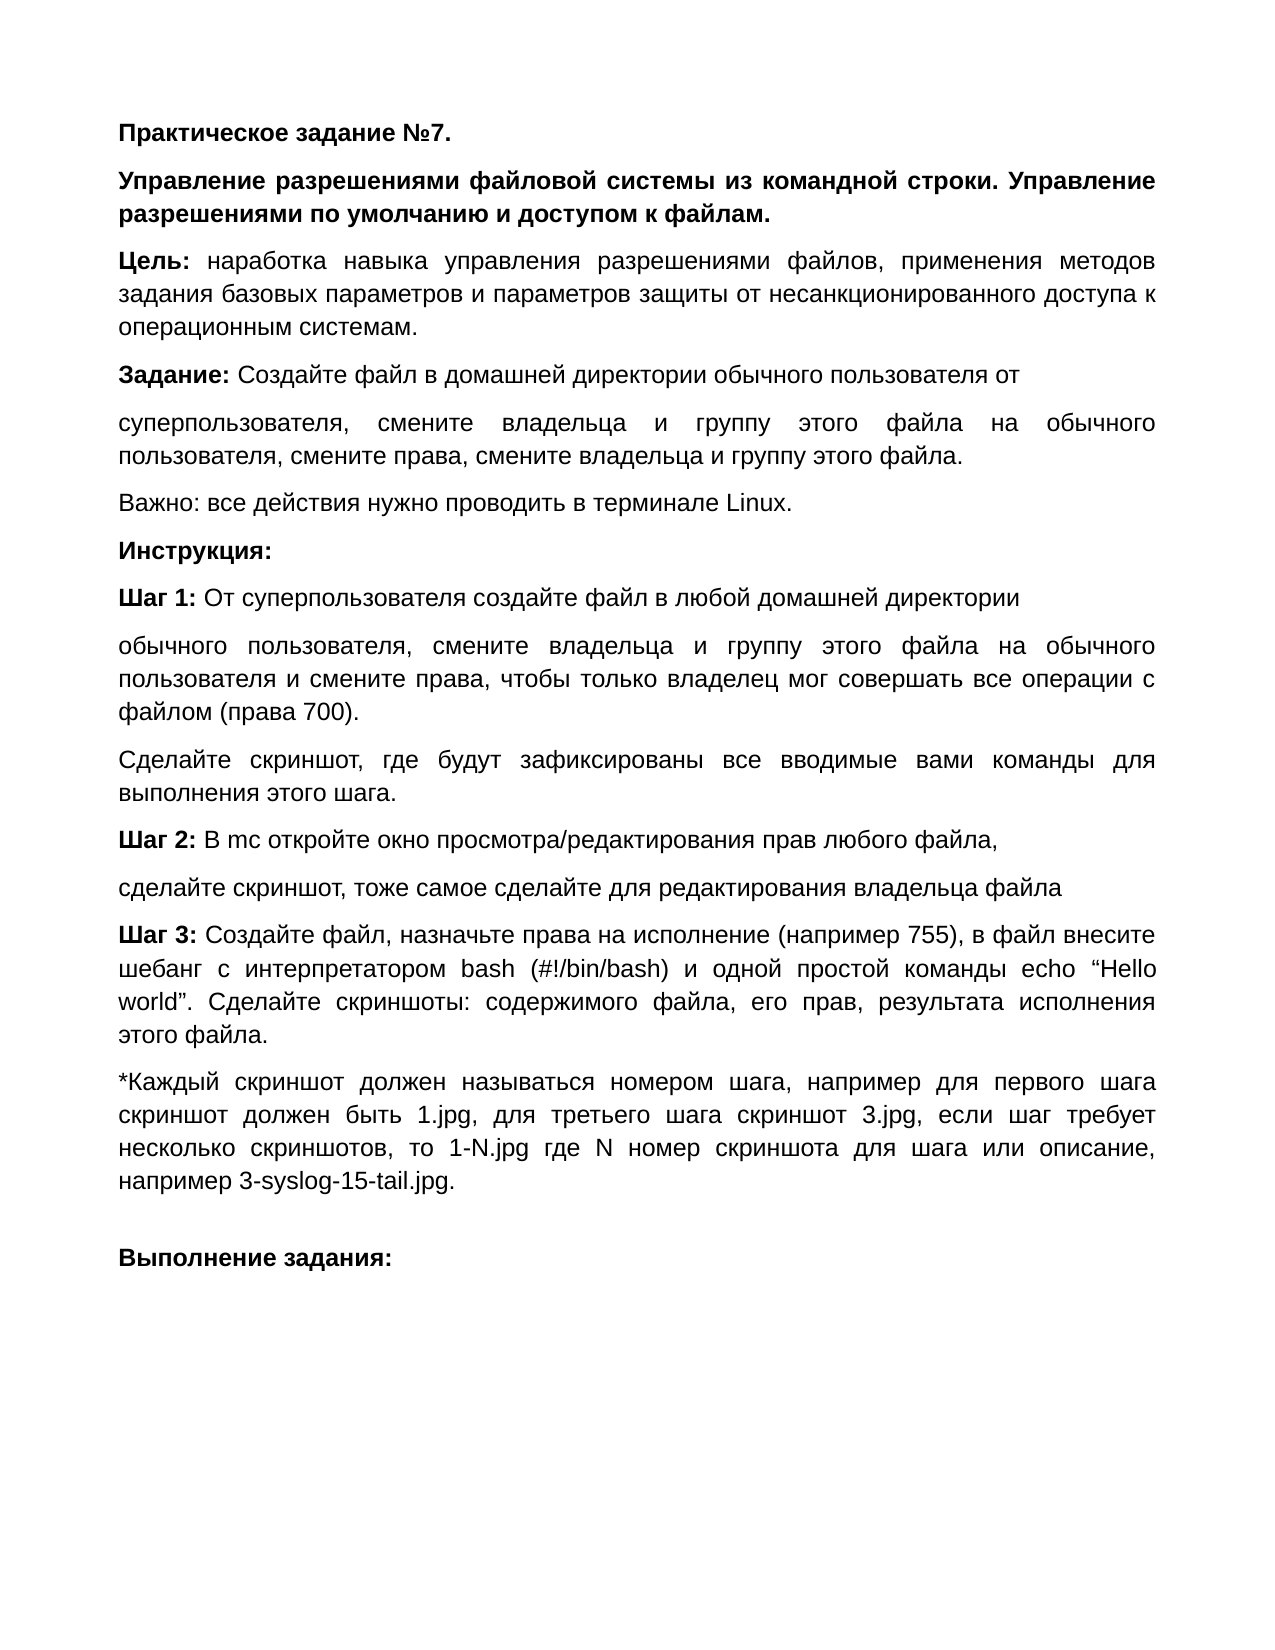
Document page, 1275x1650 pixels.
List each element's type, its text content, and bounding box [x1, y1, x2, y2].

text Цель: наработка навыка управления разрешениями файлов, применения методов задания базовых параметров и параметров защиты от несанкционированного доступа к операционным системам. [118, 246, 1157, 341]
text *Каждый скриншот должен называться номером шага, например для первого шага скриншот должен быть 1.jpg, для третьего шага скриншот 3.jpg, если шаг требует несколько скриншотов, то 1-N.jpg где N номер скриншота для шага или описание, например 3-syslog-15-tail.jpg. [118, 1067, 1157, 1195]
text Управление разрешениями файловой системы из командной строки. Управление разрешениями по умолчанию и доступом к файлам. [118, 166, 1157, 227]
text Задание: Создайте файл в домашней директории обычного пользователя от [118, 360, 1157, 389]
text Шаг 1: От суперпользователя создайте файл в любой домашней директории [118, 583, 1157, 612]
text обычного пользователя, смените владельца и группу этого файла на обычного пользователя и смените права, чтобы только владелец мог совершать все операции с файлом (права 700). [118, 631, 1157, 726]
text Выполнение задания: [118, 1243, 1157, 1271]
text сделайте скриншот, тоже самое сделайте для редактирования владельца файла [118, 873, 1157, 902]
text суперпользователя, смените владельца и группу этого файла на обычного пользователя, смените права, смените владельца и группу этого файла. [118, 408, 1157, 469]
text Инструкция: [118, 536, 1157, 564]
text Шаг 3: Создайте файл, назначьте права на исполнение (например 755), в файл внесите шебанг с интерпретатором bash (#!/bin/bash) и одной простой команды echo “Hello world”. Сделайте скриншоты: содержимого файла, его прав, результата исполнения этого файла. [118, 921, 1157, 1048]
text Практическое задание №7. [118, 118, 1157, 147]
text Сделайте скриншот, где будут зафиксированы все вводимые вами команды для выполнения этого шага. [118, 745, 1157, 806]
text Шаг 2: В mc откройте окно просмотра/редактирования прав любого файла, [118, 825, 1157, 854]
text Важно: все действия нужно проводить в терминале Linux. [118, 488, 1157, 517]
